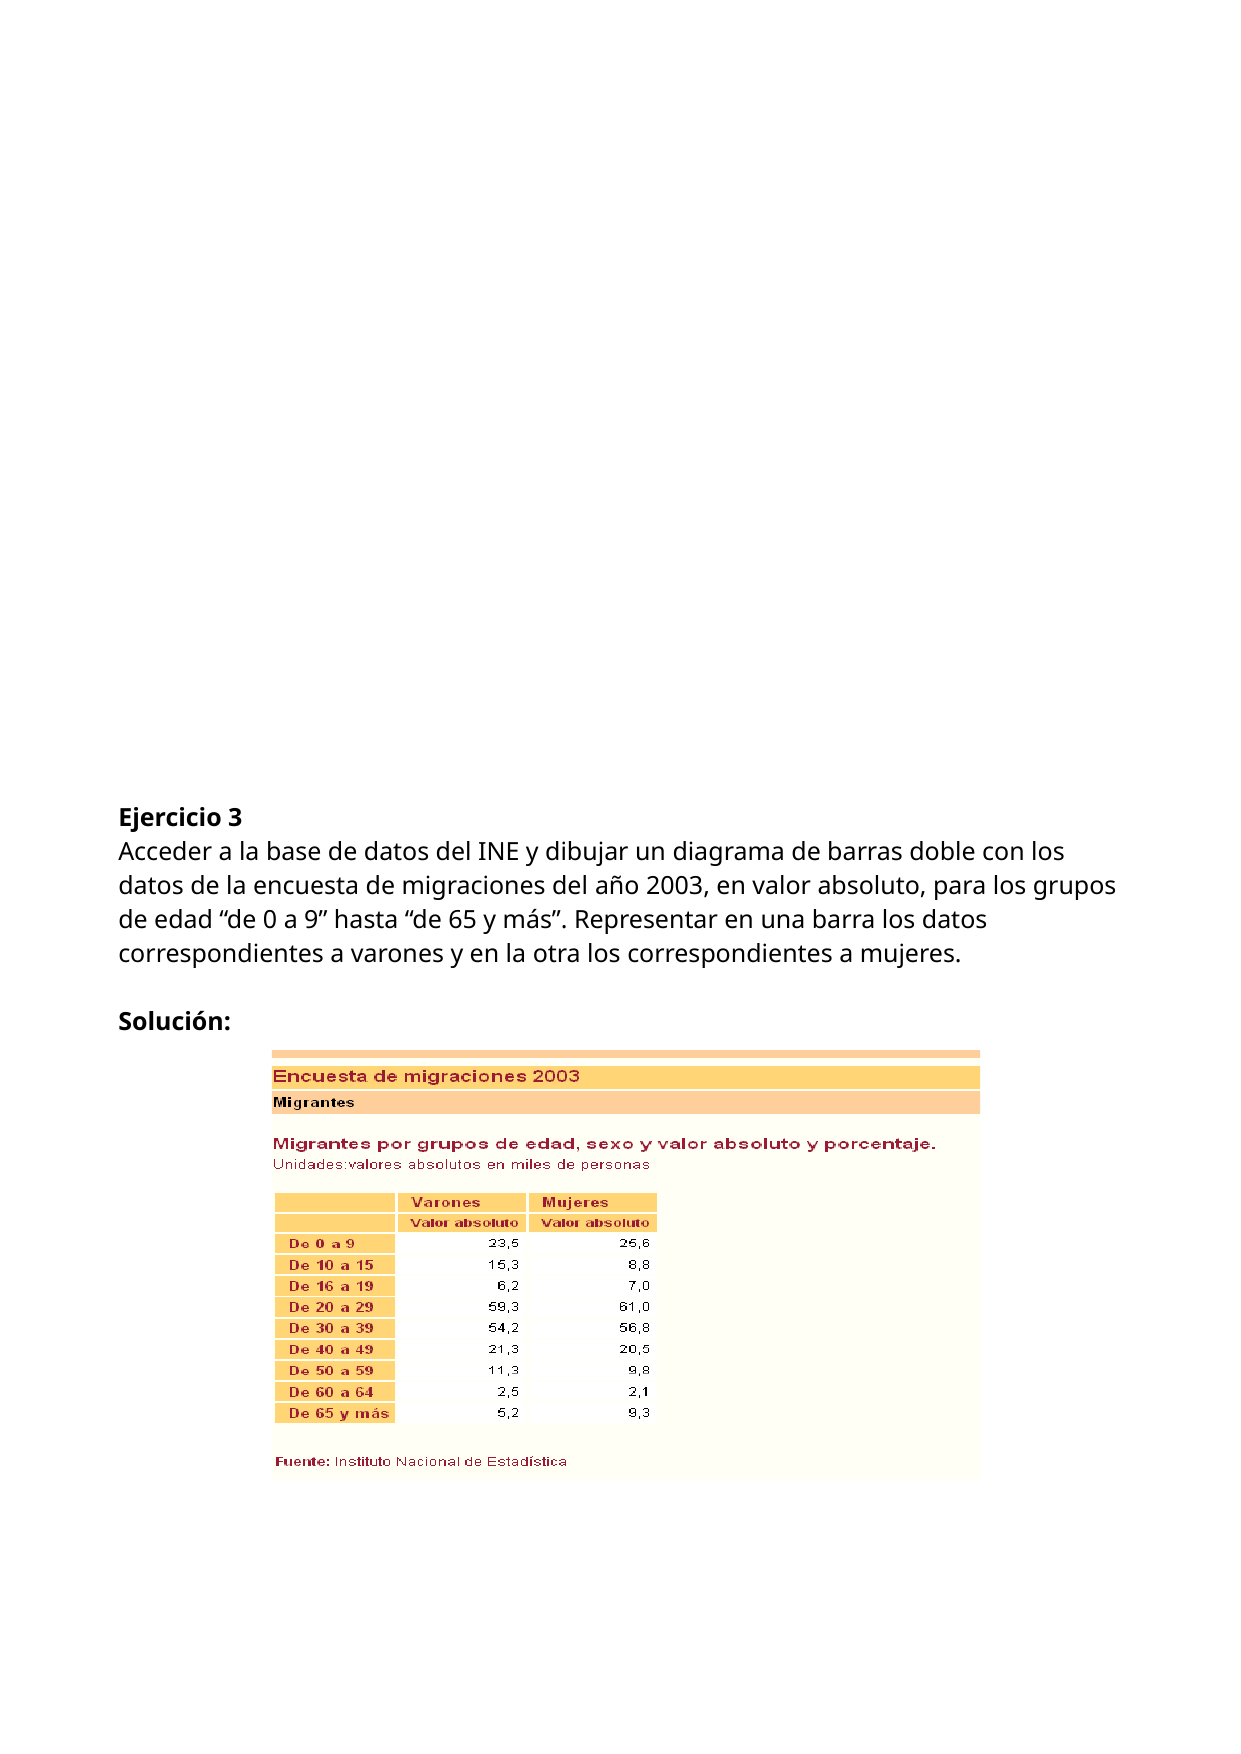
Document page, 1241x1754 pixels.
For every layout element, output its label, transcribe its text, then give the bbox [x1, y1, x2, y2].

picture [271, 1050, 980, 1479]
text Solución: [118, 1004, 1122, 1038]
text Acceder a la base de datos del INE y dibujar un diagrama de barras doble con los datos de la encuesta de migraciones del año 2003, en valor absoluto, para los grupos de edad “de 0 a 9” hasta “de 65 y más”. Representar en una barra los datos correspondientes a varones y en la otra los correspondientes a mujeres. [118, 833, 1122, 970]
text Ejercicio 3 [118, 799, 1122, 833]
